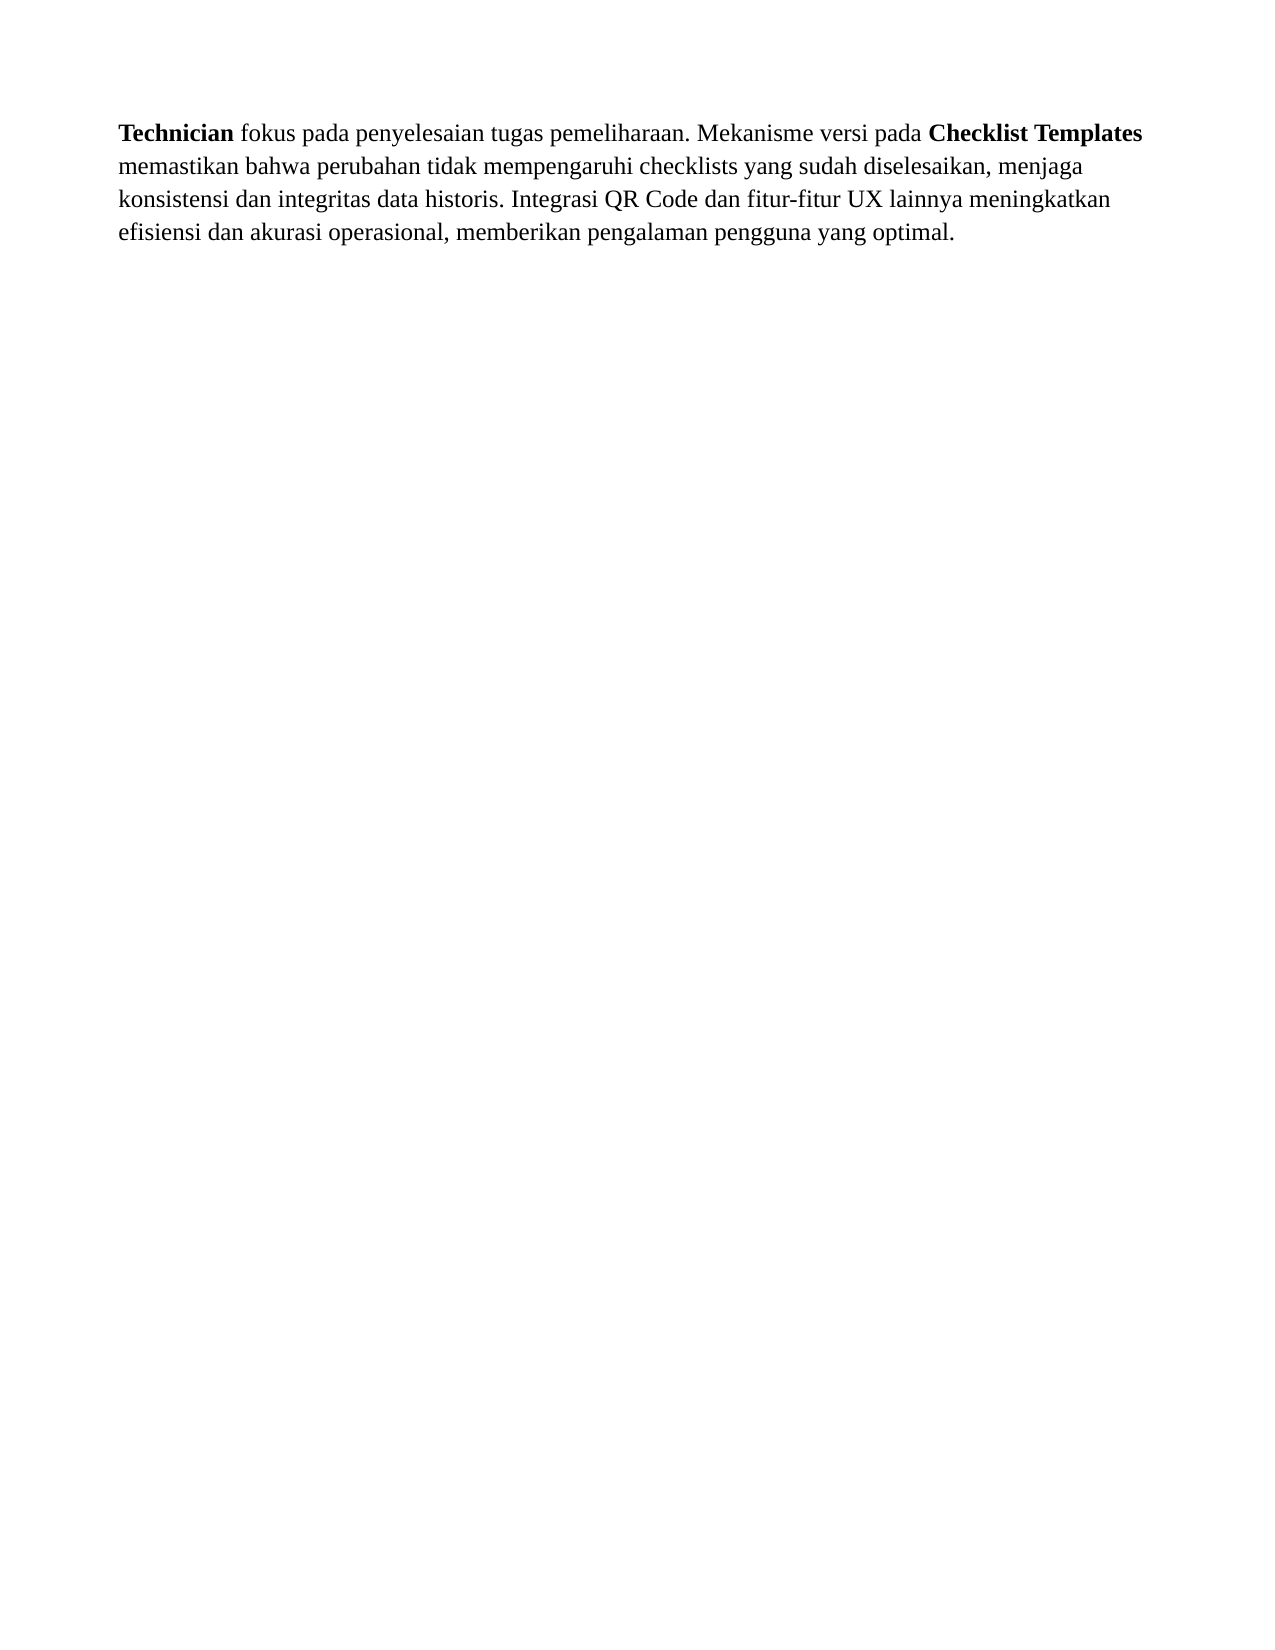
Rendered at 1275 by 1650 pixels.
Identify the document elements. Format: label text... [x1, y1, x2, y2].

text Technician fokus pada penyelesaian tugas pemeliharaan. Mekanisme versi pada Checklist Templates memastikan bahwa perubahan tidak mempengaruhi checklists yang sudah diselesaikan, menjaga konsistensi dan integritas data historis. Integrasi QR Code dan fitur-fitur UX lainnya meningkatkan efisiensi dan akurasi operasional, memberikan pengalaman pengguna yang optimal. [118, 118, 1157, 246]
